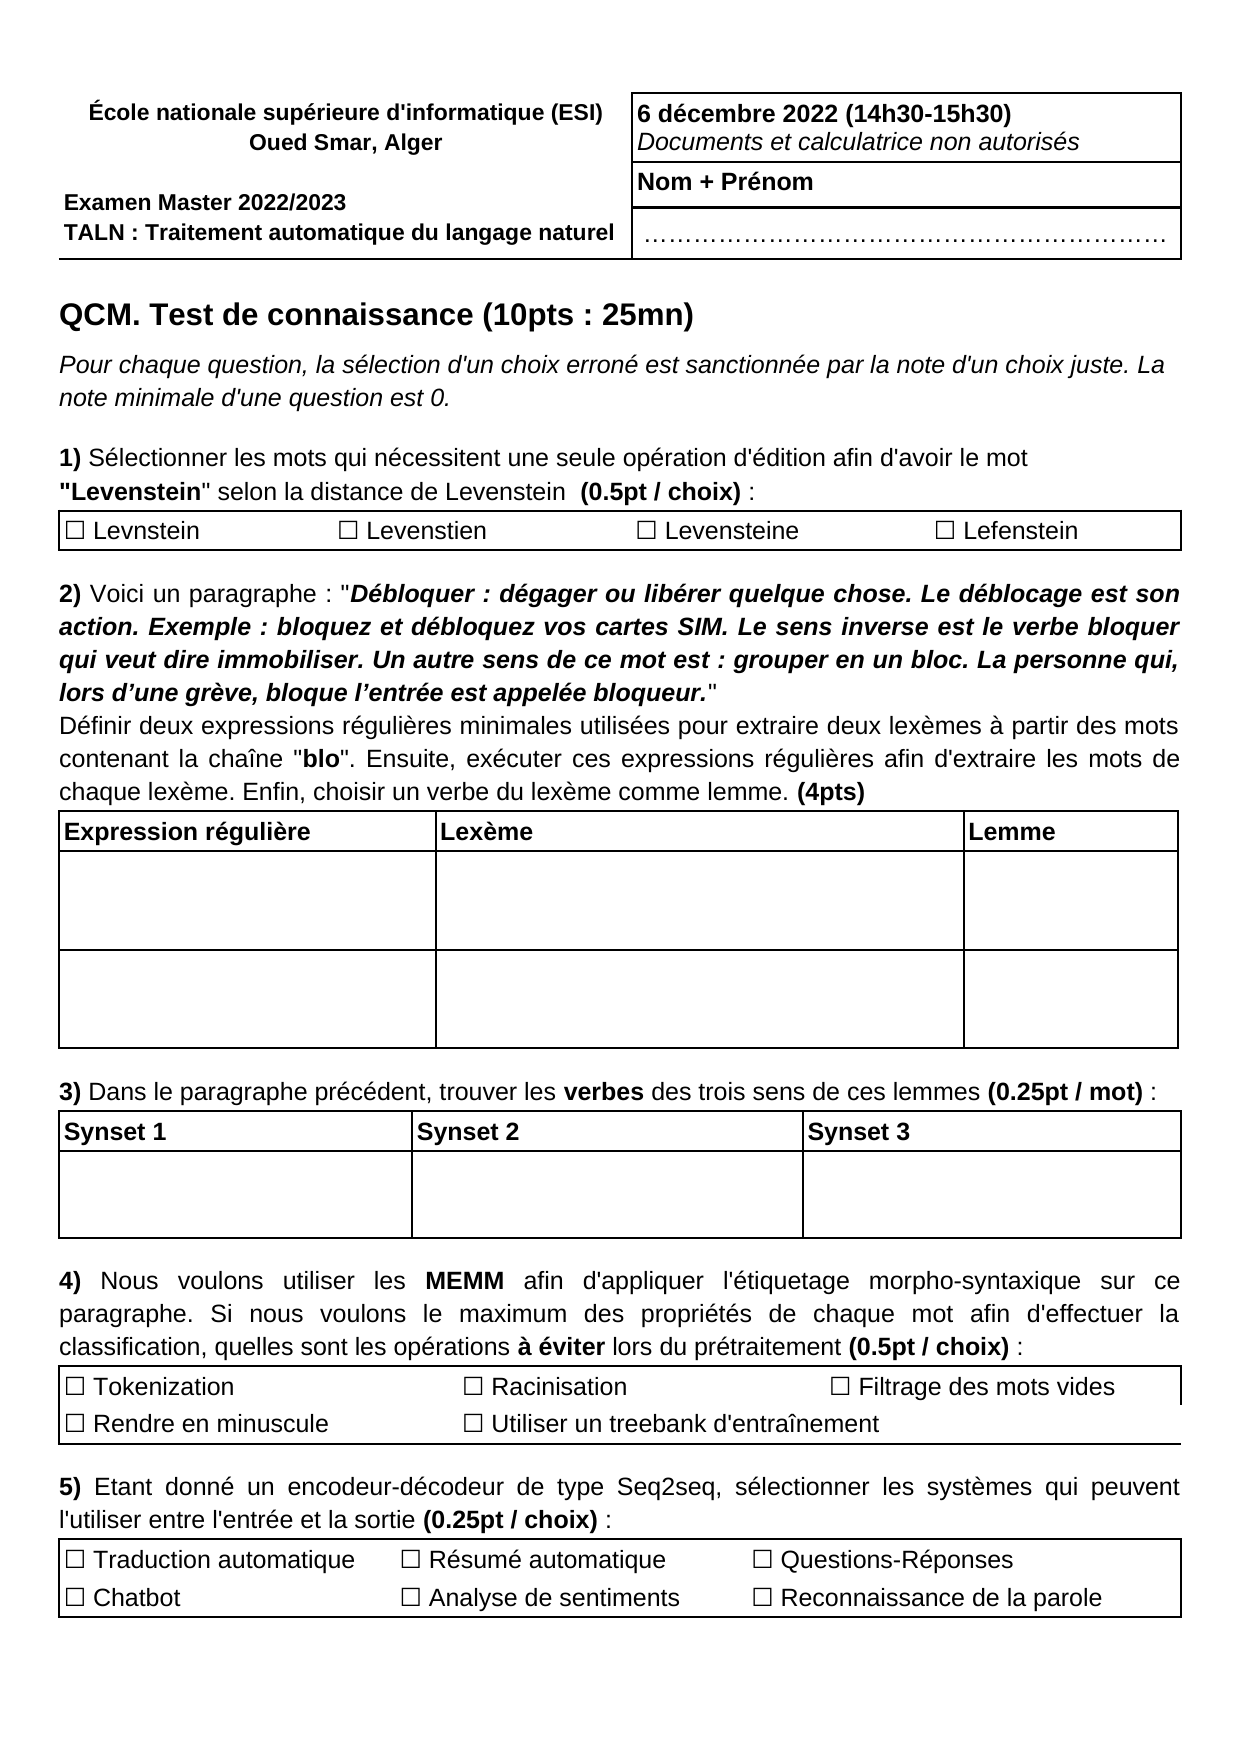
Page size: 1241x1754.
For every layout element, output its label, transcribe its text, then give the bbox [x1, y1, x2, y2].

table_header ☐ Levenstien [332, 512, 631, 549]
table_header Lemme [965, 812, 1177, 850]
table_header Synset 3 [804, 1112, 1180, 1150]
table_cell [437, 852, 963, 948]
text 3) Dans le paragraphe précédent, trouver les verbes des trois sens de ces lemmes (0.25pt / mot) : [59, 1077, 1181, 1106]
text QCM. Test de connaissance (10pts : 25mn) [59, 296, 1181, 332]
table_header ☐ Questions-Réponses [746, 1540, 1180, 1578]
table_cell ☐ Reconnaissance de la parole [746, 1578, 1180, 1616]
table_header ☐ Tokenization [60, 1367, 457, 1405]
table_header ☐ Traduction automatique [60, 1540, 395, 1578]
table_header ☐ Filtrage des mots vides [825, 1367, 1180, 1405]
text 5) Etant donné un encodeur-décodeur de type Seq2seq, sélectionner les systèmes qui peuvent l'utiliser entre l'entrée et la sortie (0.25pt / choix) : [59, 1472, 1181, 1534]
table_header Synset 2 [413, 1112, 802, 1150]
table_cell ☐ Utiliser un treebank d'entraînement [457, 1405, 1181, 1443]
table_header 6 décembre 2022 (14h30-15h30) Documents et calculatrice non autorisés [633, 94, 1180, 161]
text Pour chaque question, la sélection d'un choix erroné est sanctionnée par la note d'un choix juste. La note minimale d'une question est 0. [59, 350, 1181, 412]
text 2) Voici un paragraphe : "Débloquer : dégager ou libérer quelque chose. Le déblocage est son action. Exemple : bloquez et débloquez vos cartes SIM. Le sens inverse est le verbe bloquer qui veut dire immobiliser. Un autre sens de ce mot est : grouper en un bloc. La personne qui, lors d’une grève, bloque l’entrée est appelée bloqueur." [59, 579, 1181, 707]
table_cell [413, 1152, 802, 1237]
table_cell ☐ Analyse de sentiments [395, 1578, 746, 1616]
table_header École nationale supérieure d'informatique (ESI) Oued Smar, Alger Examen Master 2022/2023 TALN : Traitement automatique du langage naturel [59, 92, 631, 258]
table_cell Nom + Prénom [633, 163, 1180, 206]
table_cell [804, 1152, 1180, 1237]
table_cell [60, 951, 435, 1047]
table_header Synset 1 [60, 1112, 411, 1150]
table_header ☐ Levnstein [60, 512, 332, 549]
table_cell ☐ Rendre en minuscule [60, 1405, 457, 1443]
table_cell [60, 1152, 411, 1237]
table_cell [60, 852, 435, 948]
text 1) Sélectionner les mots qui nécessitent une seule opération d'édition afin d'avoir le mot "Levenstein" selon la distance de Levenstein (0.5pt / choix) : [59, 443, 1181, 505]
table_header Lexème [437, 812, 963, 850]
table_header Expression régulière [60, 812, 435, 850]
table_header ☐ Racinisation [457, 1367, 824, 1405]
table_cell [965, 951, 1177, 1047]
table_cell ☐ Chatbot [60, 1578, 395, 1616]
table_header ☐ Lefenstein [929, 512, 1180, 549]
text 4) Nous voulons utiliser les MEMM afin d'appliquer l'étiquetage morpho-syntaxique sur ce paragraphe. Si nous voulons le maximum des propriétés de chaque mot afin d'effectuer la classification, quelles sont les opérations à éviter lors du prétraitement (0.5pt / choix) : [59, 1266, 1181, 1361]
table_cell [437, 951, 963, 1047]
table_header ☐ Résumé automatique [395, 1540, 746, 1578]
table_header ☐ Levensteine [631, 512, 929, 549]
text Définir deux expressions régulières minimales utilisées pour extraire deux lexèmes à partir des mots contenant la chaîne "blo". Ensuite, exécuter ces expressions régulières afin d'extraire les mots de chaque lexème. Enfin, choisir un verbe du lexème comme lemme. (4pts) [59, 711, 1181, 806]
table_cell [965, 852, 1177, 948]
table_cell ……………………………………………………… [633, 209, 1180, 258]
